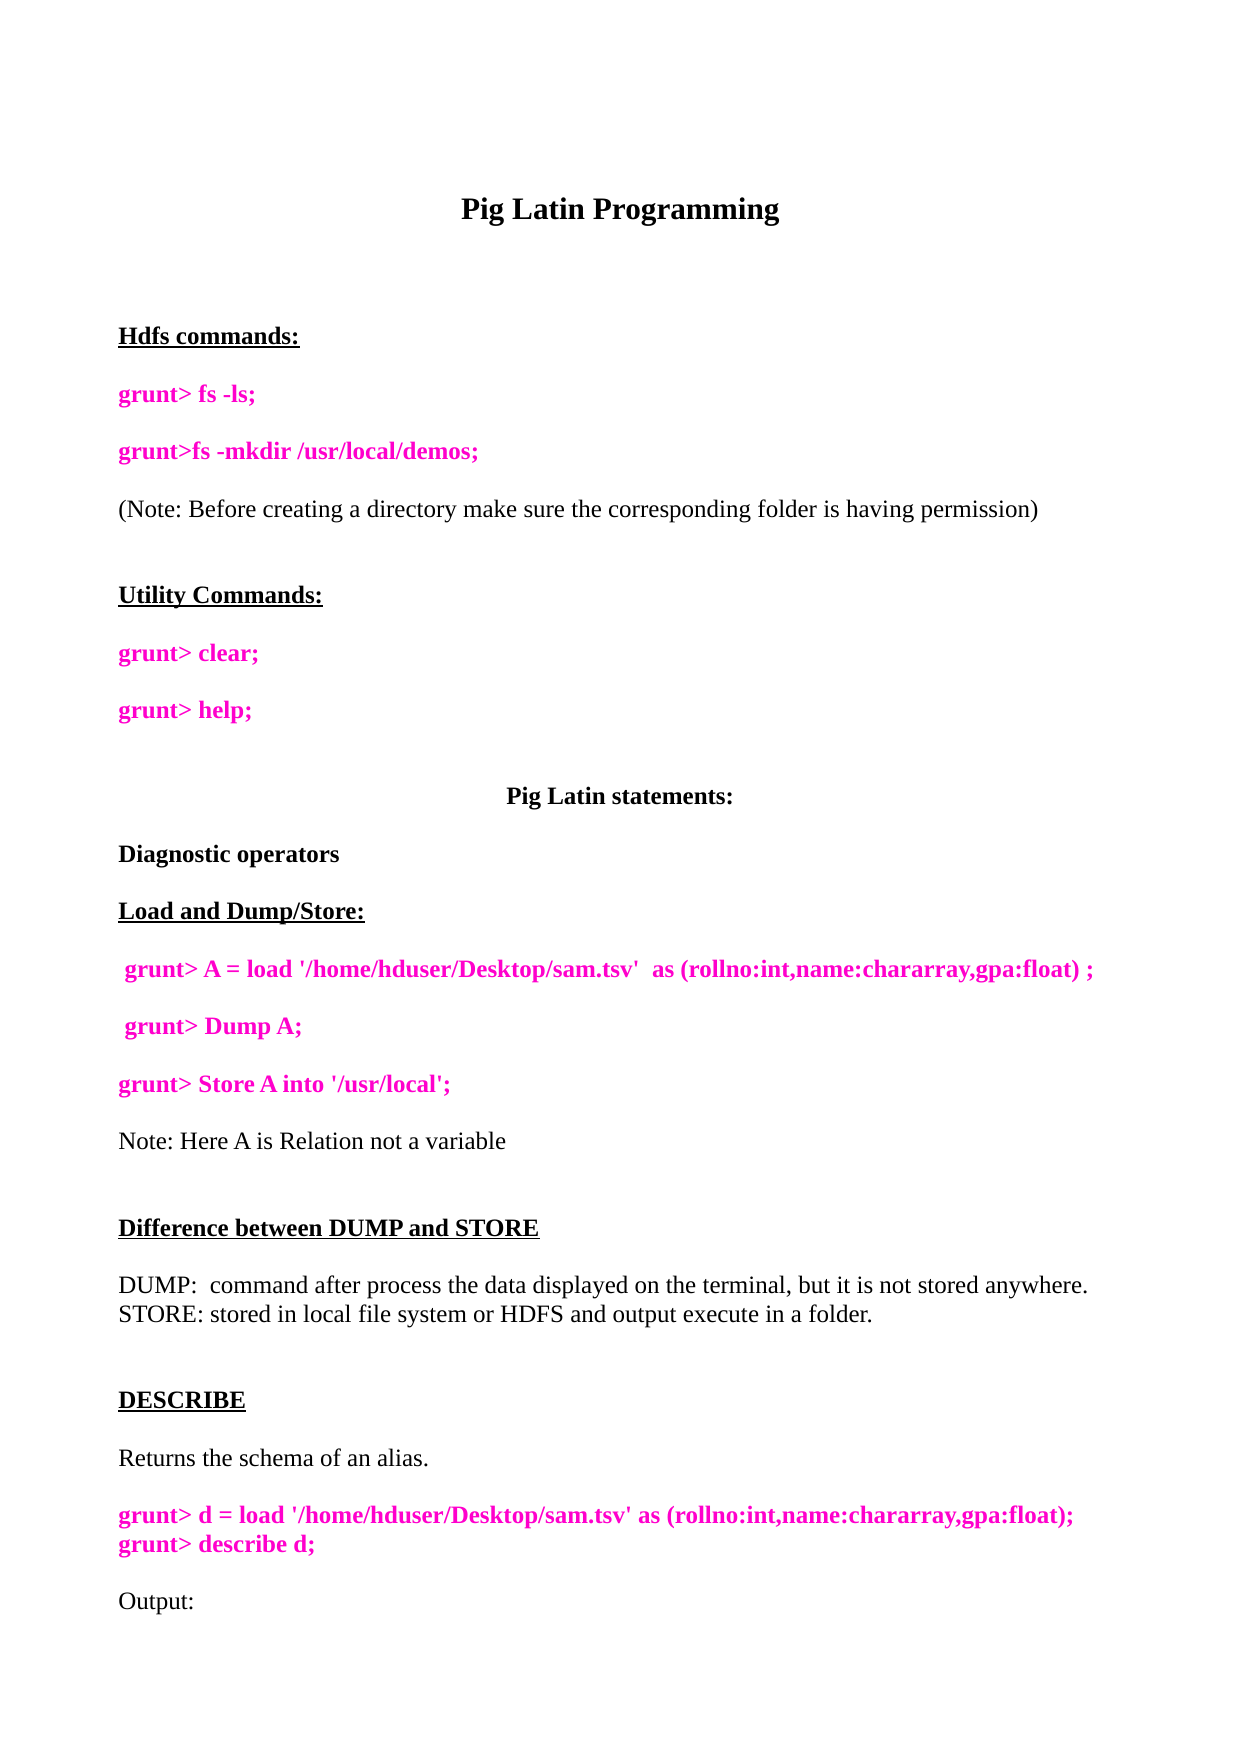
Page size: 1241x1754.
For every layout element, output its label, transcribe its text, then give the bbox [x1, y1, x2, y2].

text Pig Latin Programming [118, 190, 1122, 226]
text STORE: stored in local file system or HDFS and output execute in a folder. [118, 1299, 1122, 1328]
text Output: [118, 1586, 1122, 1615]
text grunt> fs -ls; [118, 379, 1122, 408]
text Returns the schema of an alias. [118, 1443, 1122, 1471]
text Diagnostic operators [118, 839, 1122, 868]
text DESCRIBE [118, 1385, 1122, 1414]
text grunt> describe d; [118, 1529, 1122, 1558]
text (Note: Before creating a directory make sure the corresponding folder is having permission) [118, 494, 1122, 523]
text Pig Latin statements: [118, 781, 1122, 810]
text Load and Dump/Store: [118, 896, 1122, 925]
text grunt> Store A into '/usr/local'; [118, 1069, 1122, 1098]
text DUMP: command after process the data displayed on the terminal, but it is not stored anywhere. [118, 1270, 1122, 1299]
text grunt> help; [118, 695, 1122, 724]
text Difference between DUMP and STORE [118, 1213, 1122, 1241]
text grunt> d = load '/home/hduser/Desktop/sam.tsv' as (rollno:int,name:chararray,gpa:float); [118, 1500, 1122, 1529]
text grunt> clear; [118, 638, 1122, 666]
text grunt> A = load '/home/hduser/Desktop/sam.tsv' as (rollno:int,name:chararray,gpa:float) ; [118, 954, 1122, 983]
text Hdfs commands: [118, 321, 1122, 350]
text grunt>fs -mkdir /usr/local/demos; [118, 436, 1122, 465]
text Utility Commands: [118, 580, 1122, 609]
text Note: Here A is Relation not a variable [118, 1126, 1122, 1155]
text grunt> Dump A; [118, 1011, 1122, 1040]
